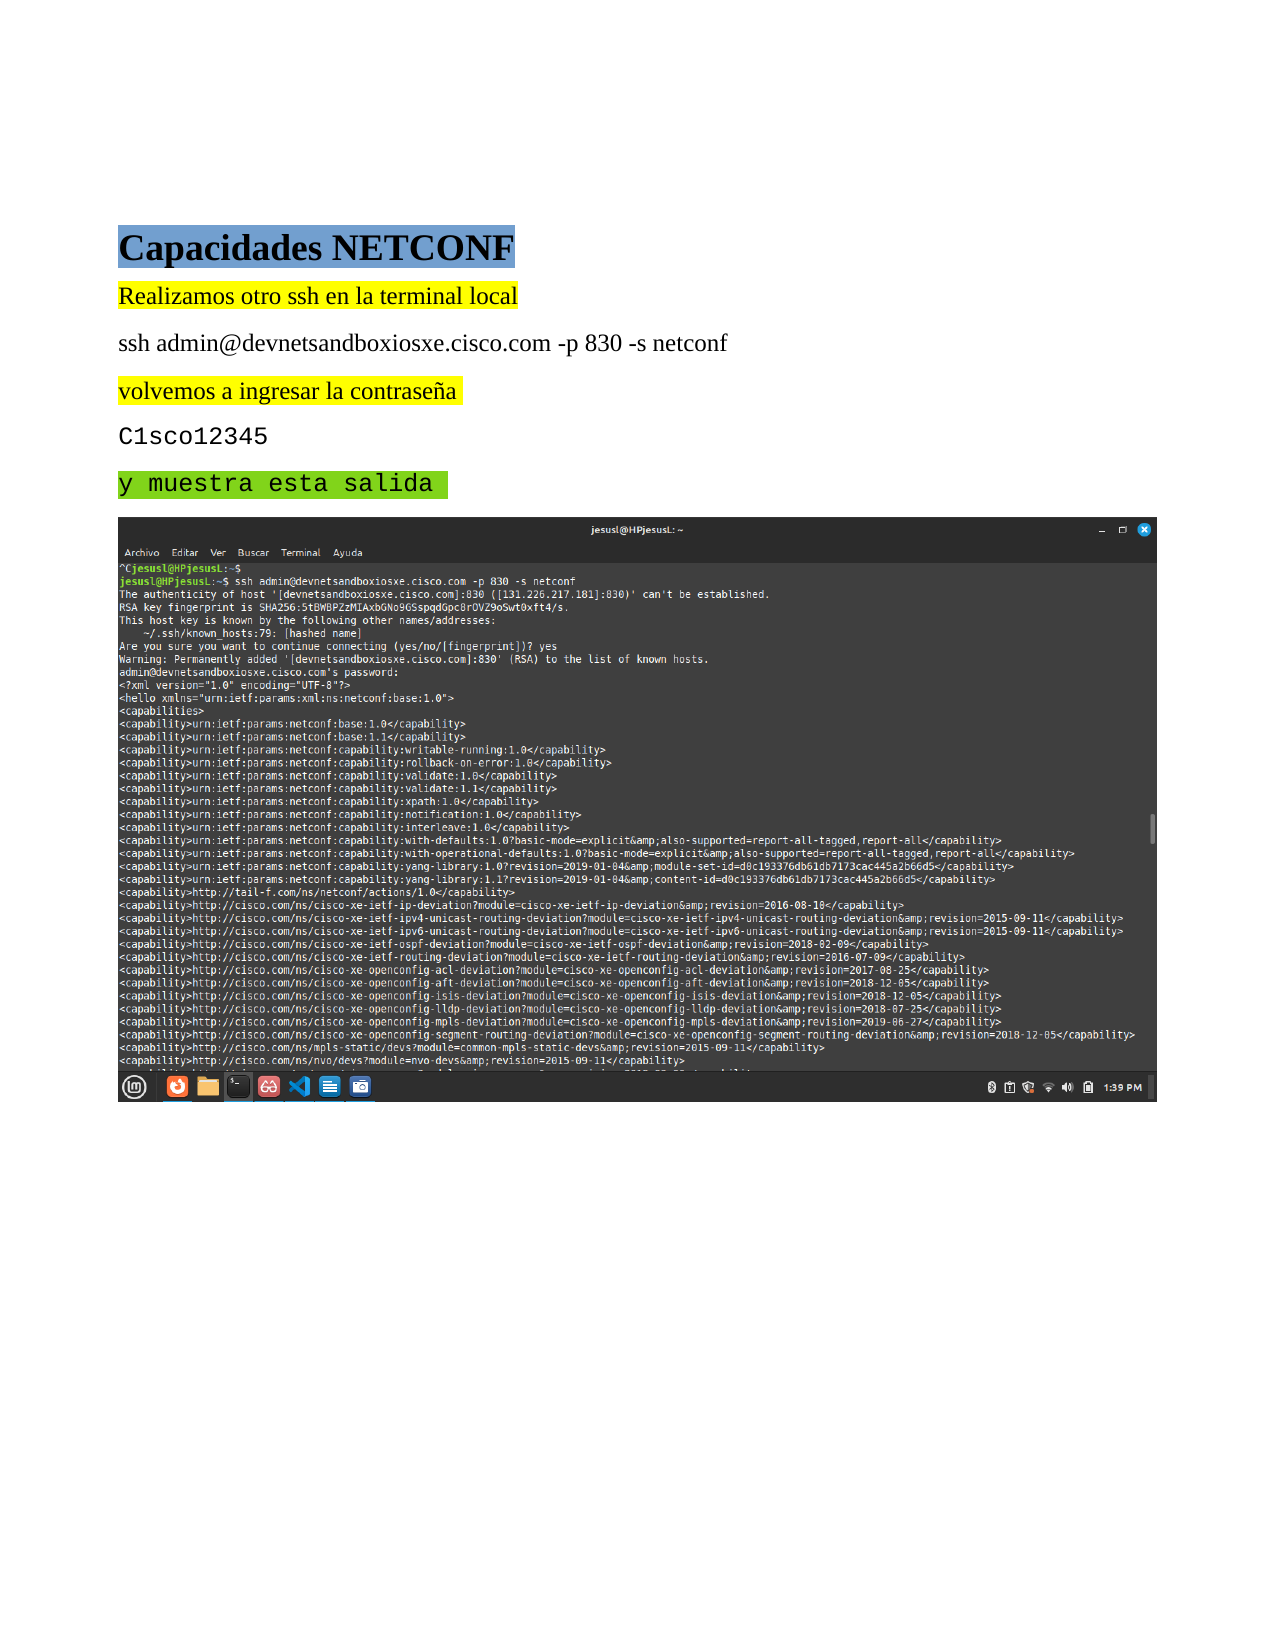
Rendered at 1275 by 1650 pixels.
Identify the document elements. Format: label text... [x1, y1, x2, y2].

text Realizamos otro ssh en la terminal local [118, 281, 1157, 309]
text volvemos a ingresar la contraseña [118, 376, 1157, 405]
text C1sco12345 [118, 424, 1157, 452]
picture [118, 517, 1157, 1102]
subtitle Capacidades NETCONF [118, 225, 1157, 268]
text y muestra esta salida [118, 471, 1157, 499]
text ssh admin@devnetsandboxiosxe.cisco.com -p 830 -s netconf [118, 328, 1157, 357]
